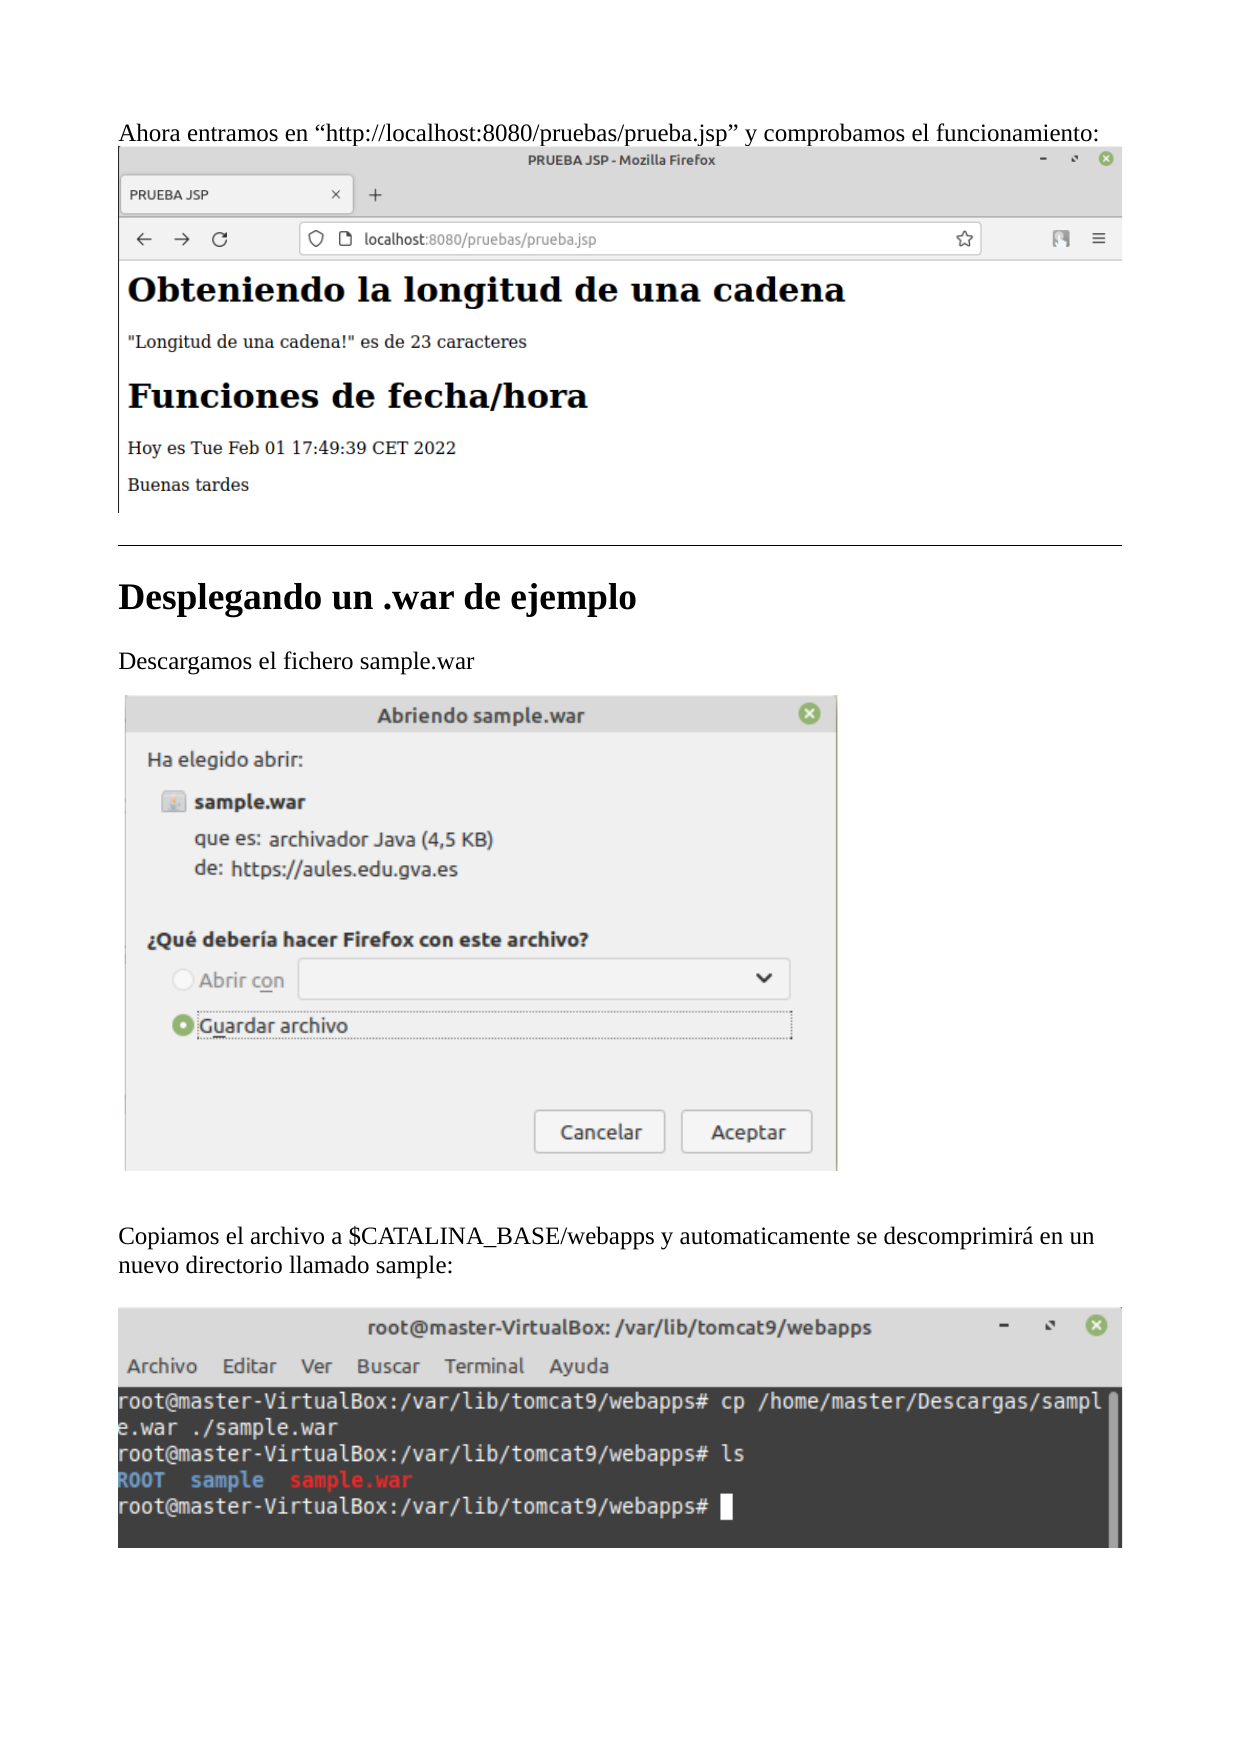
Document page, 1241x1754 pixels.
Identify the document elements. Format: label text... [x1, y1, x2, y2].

text Desplegando un .war de ejemplo [118, 574, 1122, 617]
picture [124, 695, 838, 1171]
text Descargamos el fichero sample.war [118, 646, 1122, 675]
text Ahora entramos en “http://localhost:8080/pruebas/prueba.jsp” y comprobamos el funcionamiento: [118, 118, 1122, 146]
picture [118, 1307, 1123, 1548]
picture [118, 146, 1123, 513]
text Copiamos el archivo a $CATALINA_BASE/webapps y automaticamente se descomprimirá en un nuevo directorio llamado sample: [118, 1221, 1122, 1278]
